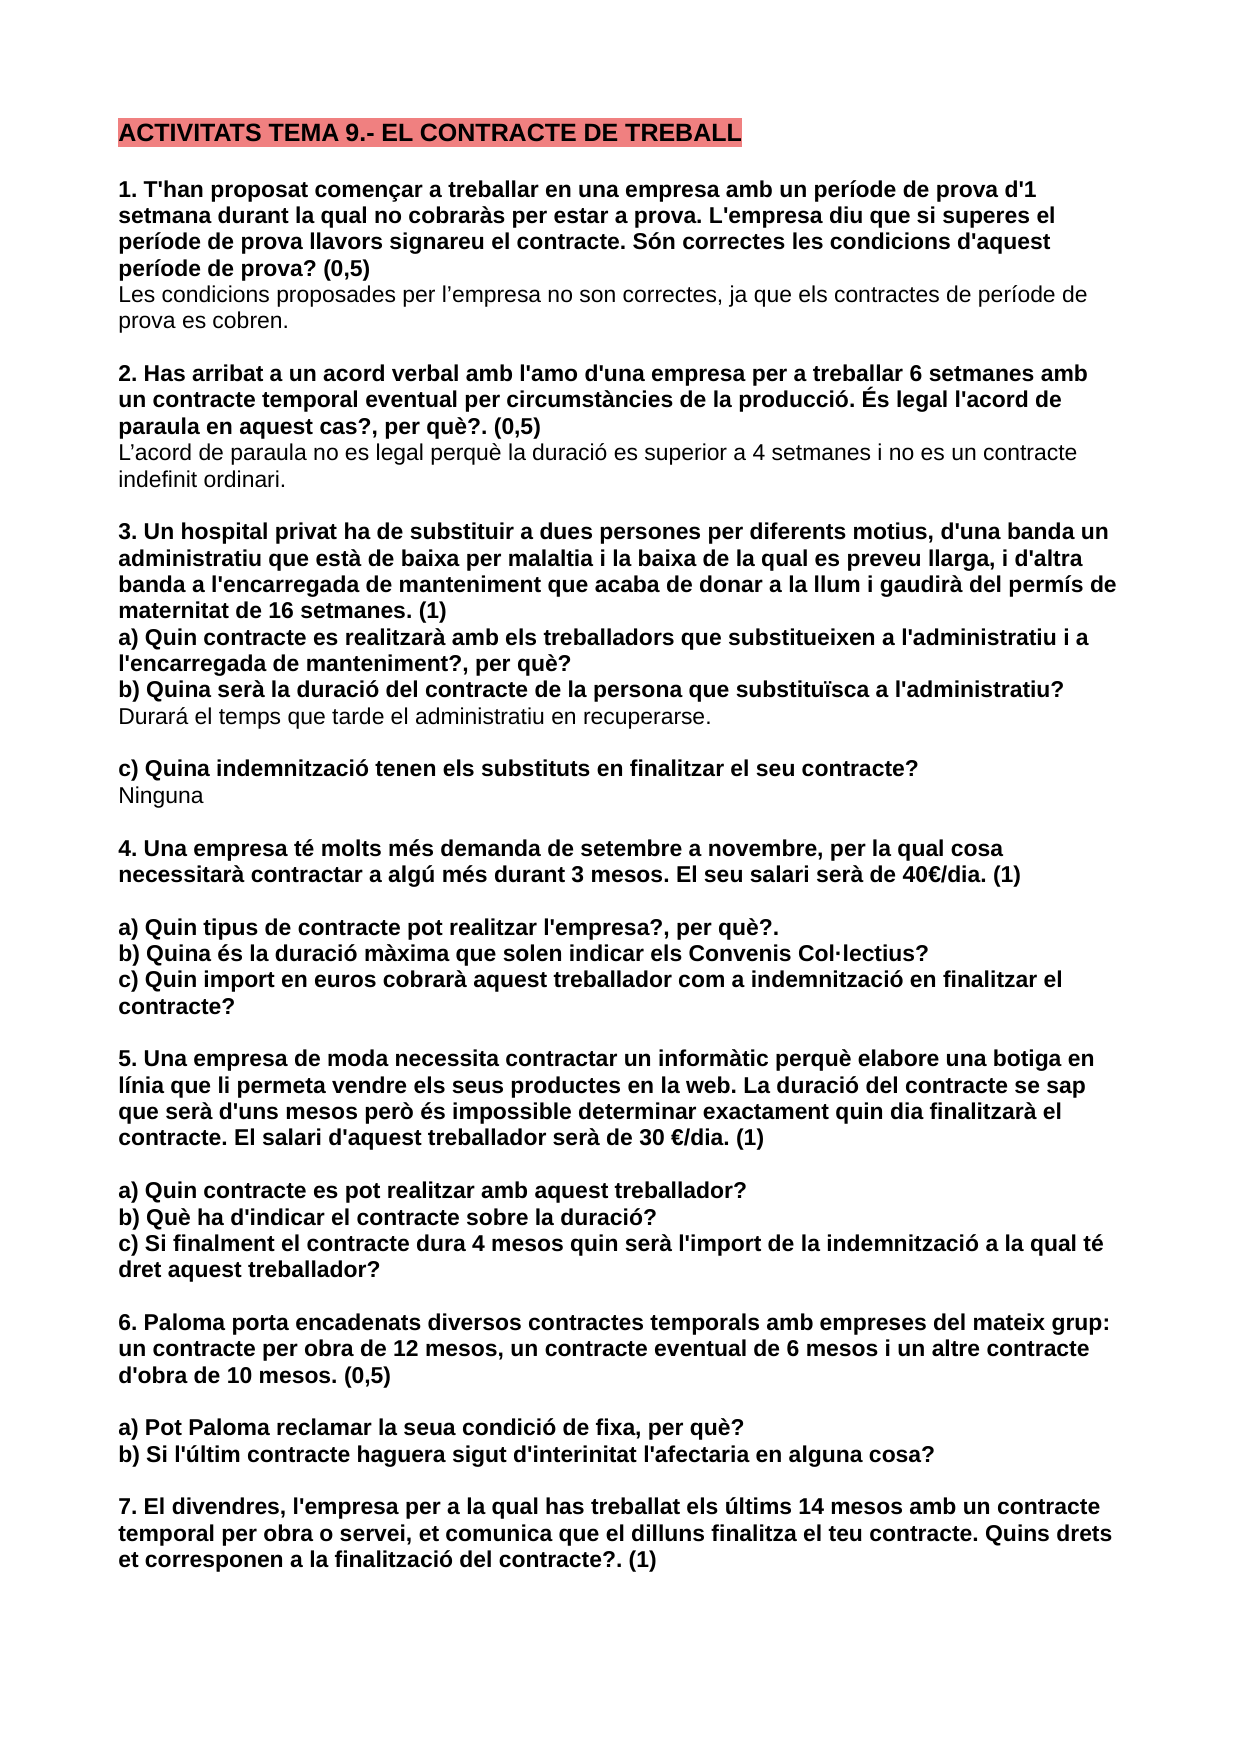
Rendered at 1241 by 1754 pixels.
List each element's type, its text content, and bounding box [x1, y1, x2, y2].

text 5. Una empresa de moda necessita contractar un informàtic perquè elabore una botiga en línia que li permeta vendre els seus productes en la web. La duració del contracte se sap que serà d'uns mesos però és impossible determinar exactament quin dia finalitzarà el contracte. El salari d'aquest treballador serà de 30 €/dia. (1) [118, 1045, 1122, 1151]
text 3. Un hospital privat ha de substituir a dues persones per diferents motius, d'una banda un administratiu que està de baixa per malaltia i la baixa de la qual es preveu llarga, i d'altra banda a l'encarregada de manteniment que acaba de donar a la llum i gaudirà del permís de maternitat de 16 setmanes. (1) [118, 518, 1122, 624]
text 7. El divendres, l'empresa per a la qual has treballat els últims 14 mesos amb un contracte temporal per obra o servei, et comunica que el dilluns finalitza el teu contracte. Quins drets et corresponen a la finalització del contracte?. (1) [118, 1493, 1122, 1572]
text b) Quina és la duració màxima que solen indicar els Convenis Col·lectius? [118, 940, 1122, 966]
text c) Quin import en euros cobrarà aquest treballador com a indemnització en finalitzar el contracte? [118, 966, 1122, 1019]
text 2. Has arribat a un acord verbal amb l'amo d'una empresa per a treballar 6 setmanes amb un contracte temporal eventual per circumstàncies de la producció. És legal l'acord de paraula en aquest cas?, per què?. (0,5) [118, 360, 1122, 439]
text c) Quina indemnització tenen els substituts en finalitzar el seu contracte? [118, 755, 1122, 782]
text c) Si finalment el contracte dura 4 mesos quin serà l'import de la indemnització a la qual té dret aquest treballador? [118, 1230, 1122, 1282]
text Les condicions proposades per l’empresa no son correctes, ja que els contractes de període de prova es cobren. [118, 281, 1122, 334]
text 4. Una empresa té molts més demanda de setembre a novembre, per la qual cosa necessitarà contractar a algú més durant 3 mesos. El seu salari serà de 40€/dia. (1) [118, 834, 1122, 887]
text b) Si l'últim contracte haguera sigut d'interinitat l'afectaria en alguna cosa? [118, 1441, 1122, 1467]
text L’acord de paraula no es legal perquè la duració es superior a 4 setmanes i no es un contracte indefinit ordinari. [118, 439, 1122, 492]
text Ninguna [118, 782, 1122, 808]
text ACTIVITATS TEMA 9.- EL CONTRACTE DE TREBALL [118, 118, 1122, 147]
text 1. T'han proposat començar a treballar en una empresa amb un període de prova d'1 setmana durant la qual no cobraràs per estar a prova. L'empresa diu que si superes el període de prova llavors signareu el contracte. Són correctes les condicions d'aquest període de prova? (0,5) [118, 176, 1122, 281]
text a) Quin contracte es pot realitzar amb aquest treballador? [118, 1177, 1122, 1203]
text b) Quina serà la duració del contracte de la persona que substituïsca a l'administratiu? [118, 676, 1122, 703]
text a) Quin tipus de contracte pot realitzar l'empresa?, per què?. [118, 913, 1122, 940]
text a) Pot Paloma reclamar la seua condició de fixa, per què? [118, 1414, 1122, 1441]
text a) Quin contracte es realitzarà amb els treballadors que substitueixen a l'administratiu i a l'encarregada de manteniment?, per què? [118, 624, 1122, 676]
text b) Què ha d'indicar el contracte sobre la duració? [118, 1203, 1122, 1230]
text Durará el temps que tarde el administratiu en recuperarse. [118, 703, 1122, 729]
text 6. Paloma porta encadenats diversos contractes temporals amb empreses del mateix grup: un contracte per obra de 12 mesos, un contracte eventual de 6 mesos i un altre contracte d'obra de 10 mesos. (0,5) [118, 1309, 1122, 1388]
